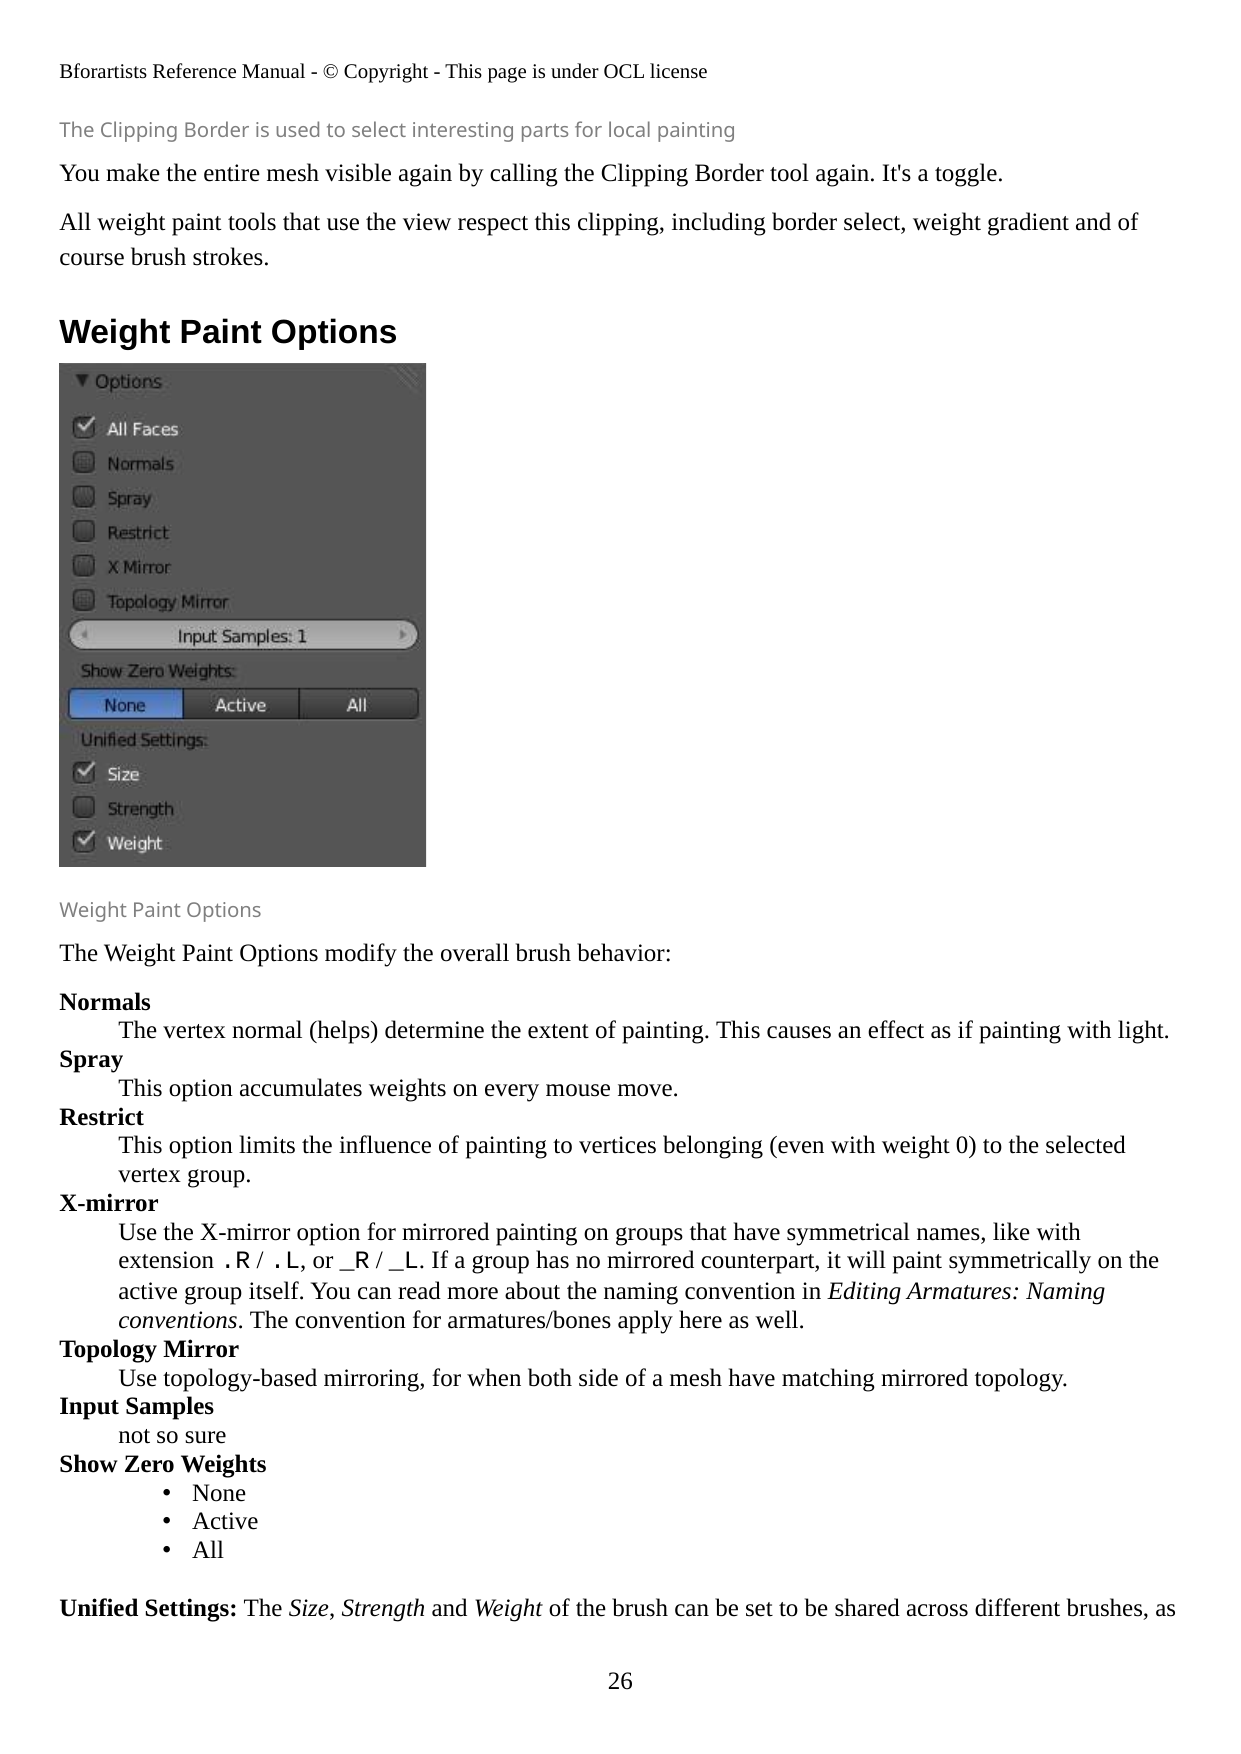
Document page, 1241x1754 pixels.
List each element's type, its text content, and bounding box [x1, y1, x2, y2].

text The Clipping Border is used to select interesting parts for local painting [59, 113, 1181, 144]
list All [162, 1535, 1181, 1564]
text All weight paint tools that use the view respect this clipping, including border select, weight gradient and of course brush strokes. [59, 207, 1181, 271]
list Use topology-based mirroring, for when both side of a mesh have matching mirrored topology. [118, 1363, 1181, 1391]
subtitle Weight Paint Options [59, 312, 1181, 351]
list This option limits the influence of painting to vertices belonging (even with weight 0) to the selected vertex group. [118, 1131, 1181, 1188]
subtitle Spray [59, 1044, 1181, 1073]
picture [59, 363, 427, 867]
subtitle Normals [59, 987, 1181, 1016]
list The vertex normal (helps) determine the extent of painting. This causes an effect as if painting with light. [118, 1016, 1181, 1044]
list not so sure [118, 1420, 1181, 1449]
subtitle X-mirror [59, 1188, 1181, 1217]
subtitle Restrict [59, 1102, 1181, 1131]
subtitle Input Samples [59, 1391, 1181, 1420]
text You make the entire mesh visible again by calling the Clipping Border tool again. It's a toggle. [59, 158, 1181, 187]
subtitle Topology Mirror [59, 1334, 1181, 1363]
list Active [162, 1506, 1181, 1535]
text The Weight Paint Options modify the overall brush behavior: [59, 938, 1181, 966]
text Unified Settings: The Size, Strength and Weight of the brush can be set to be shared across different brushes, as [59, 1593, 1181, 1622]
text Weight Paint Options [59, 892, 1181, 923]
list This option accumulates weights on every mouse move. [118, 1073, 1181, 1102]
list None [162, 1478, 1181, 1506]
subtitle Show Zero Weights [59, 1449, 1181, 1478]
list Use the X-mirror option for mirrored painting on groups that have symmetrical names, like with extension .R / .L, or _R / _L. If a group has no mirrored counterpart, it will paint symmetrically on the active group itself. You can read more about the naming convention in Editing Armatures: Naming conventions. The convention for armatures/bones apply here as well. [118, 1217, 1181, 1334]
